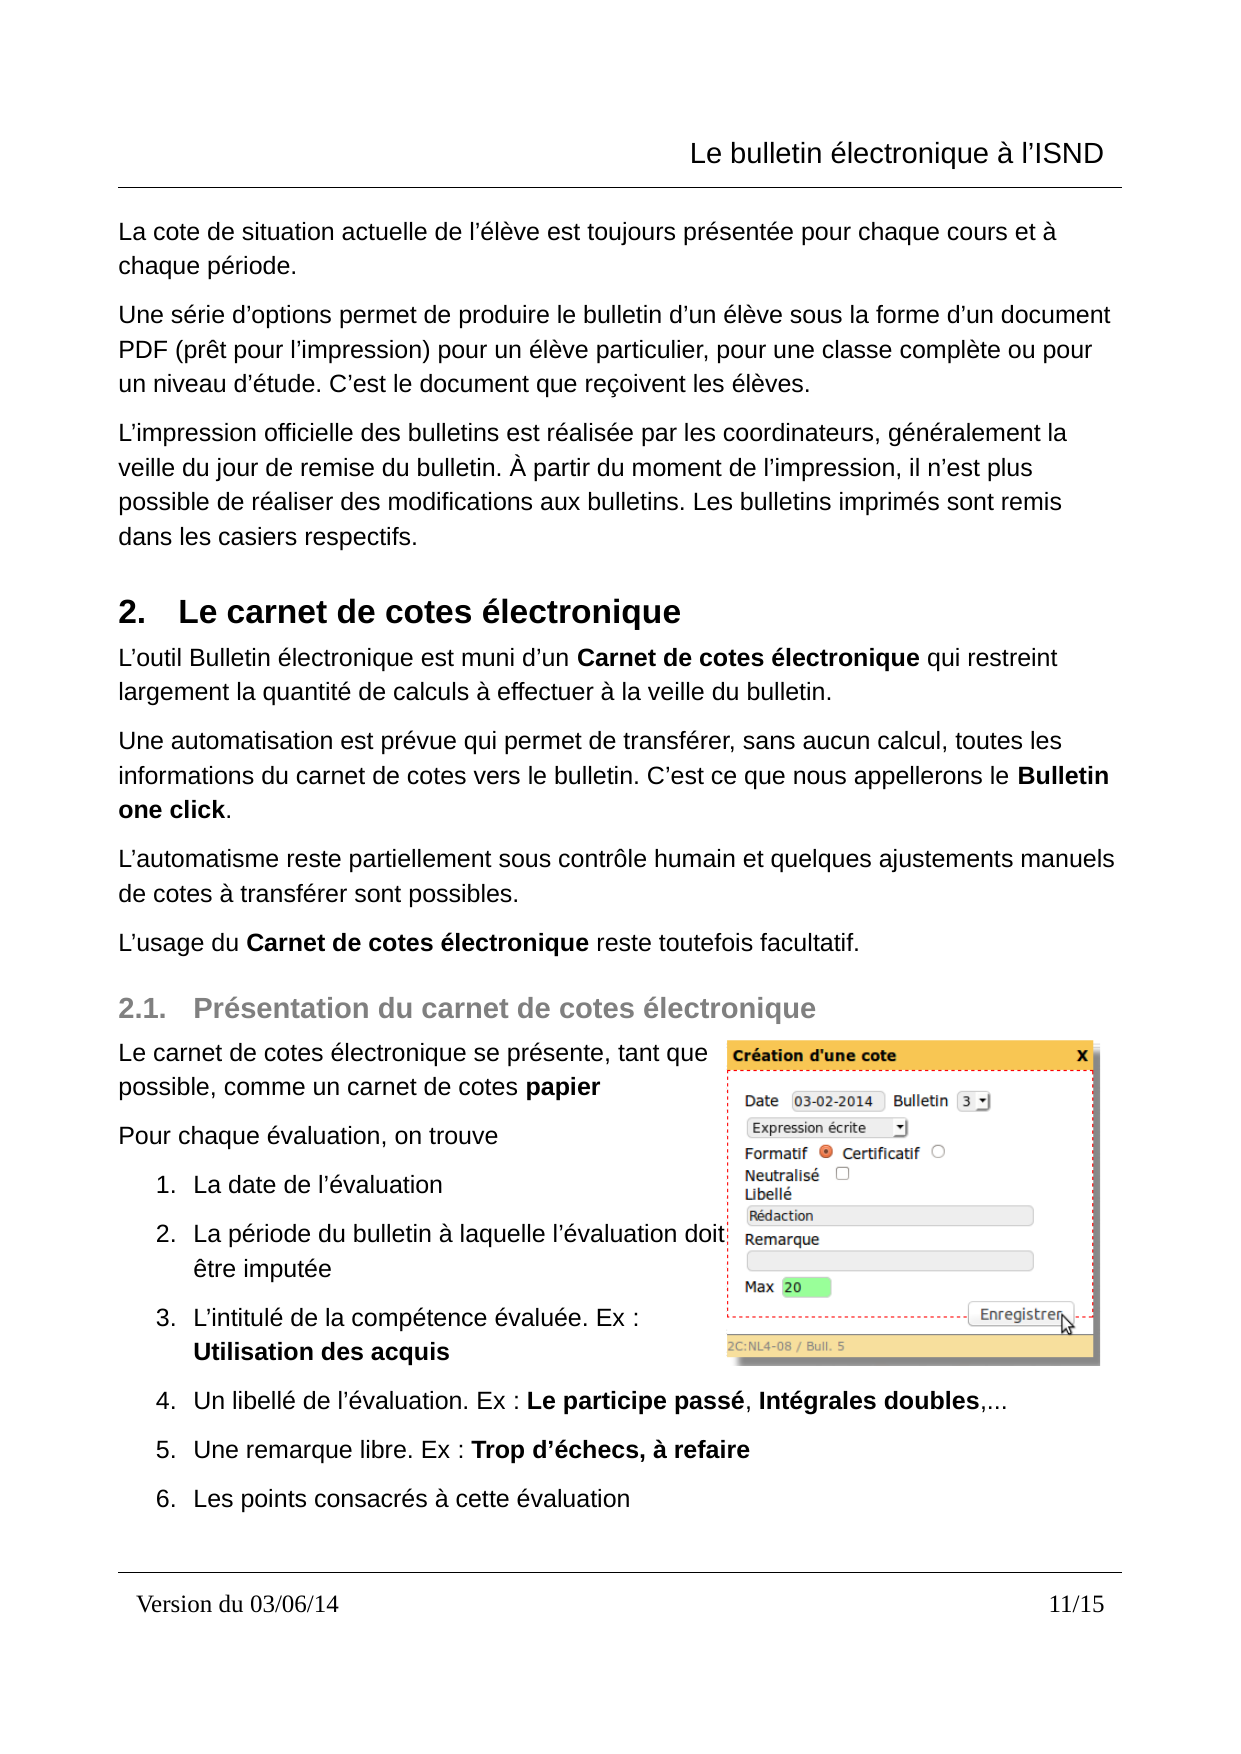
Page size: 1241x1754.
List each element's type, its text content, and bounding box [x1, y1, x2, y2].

text Pour chaque évaluation, on trouve [118, 1121, 726, 1150]
text La cote de situation actuelle de l’élève est toujours présentée pour chaque cours et à chaque période. [118, 217, 1122, 280]
list [1100, 1170, 1122, 1199]
list Un libellé de l’évaluation. Ex : Le participe passé, Intégrales doubles,... [156, 1386, 1122, 1415]
text L’automatisme reste partiellement sous contrôle humain et quelques ajustements manuels de cotes à transférer sont possibles. [118, 844, 1122, 907]
text Une série d’options permet de produire le bulletin d’un élève sous la forme d’un document PDF (prêt pour l’impression) pour un élève particulier, pour une classe complète ou pour un niveau d’étude. C’est le document que reçoivent les élèves. [118, 300, 1122, 398]
list La période du bulletin à laquelle l’évaluation doit être imputée [156, 1219, 726, 1282]
subtitle Le carnet de cotes électronique [118, 592, 1122, 630]
text L’usage du Carnet de cotes électronique reste toutefois facultatif. [118, 928, 1122, 957]
list [1100, 1219, 1122, 1282]
subtitle Présentation du carnet de cotes électronique [118, 991, 1122, 1025]
list Les points consacrés à cette évaluation [156, 1484, 1122, 1513]
list La date de l’évaluation [156, 1170, 726, 1199]
text L’impression officielle des bulletins est réalisée par les coordinateurs, généralement la veille du jour de remise du bulletin. À partir du moment de l’impression, il n’est plus possible de réaliser des modifications aux bulletins. Les bulletins imprimés sont remis dans les casiers respectifs. [118, 418, 1122, 550]
text L’outil Bulletin électronique est muni d’un Carnet de cotes électronique qui restreint largement la quantité de calculs à effectuer à la veille du bulletin. [118, 643, 1122, 706]
list L’intitulé de la compétence évaluée. Ex : Utilisation des acquis [156, 1303, 726, 1366]
text Le carnet de cotes électronique se présente, tant que possible, comme un carnet de cotes papier [118, 1037, 726, 1101]
list Une remarque libre. Ex : Trop d’échecs, à refaire [156, 1435, 1122, 1464]
text Une automatisation est prévue qui permet de transférer, sans aucun calcul, toutes les informations du carnet de cotes vers le bulletin. C’est ce que nous appellerons le Bulletin one click. [118, 726, 1122, 824]
picture [726, 1037, 1100, 1366]
list [1100, 1303, 1122, 1366]
